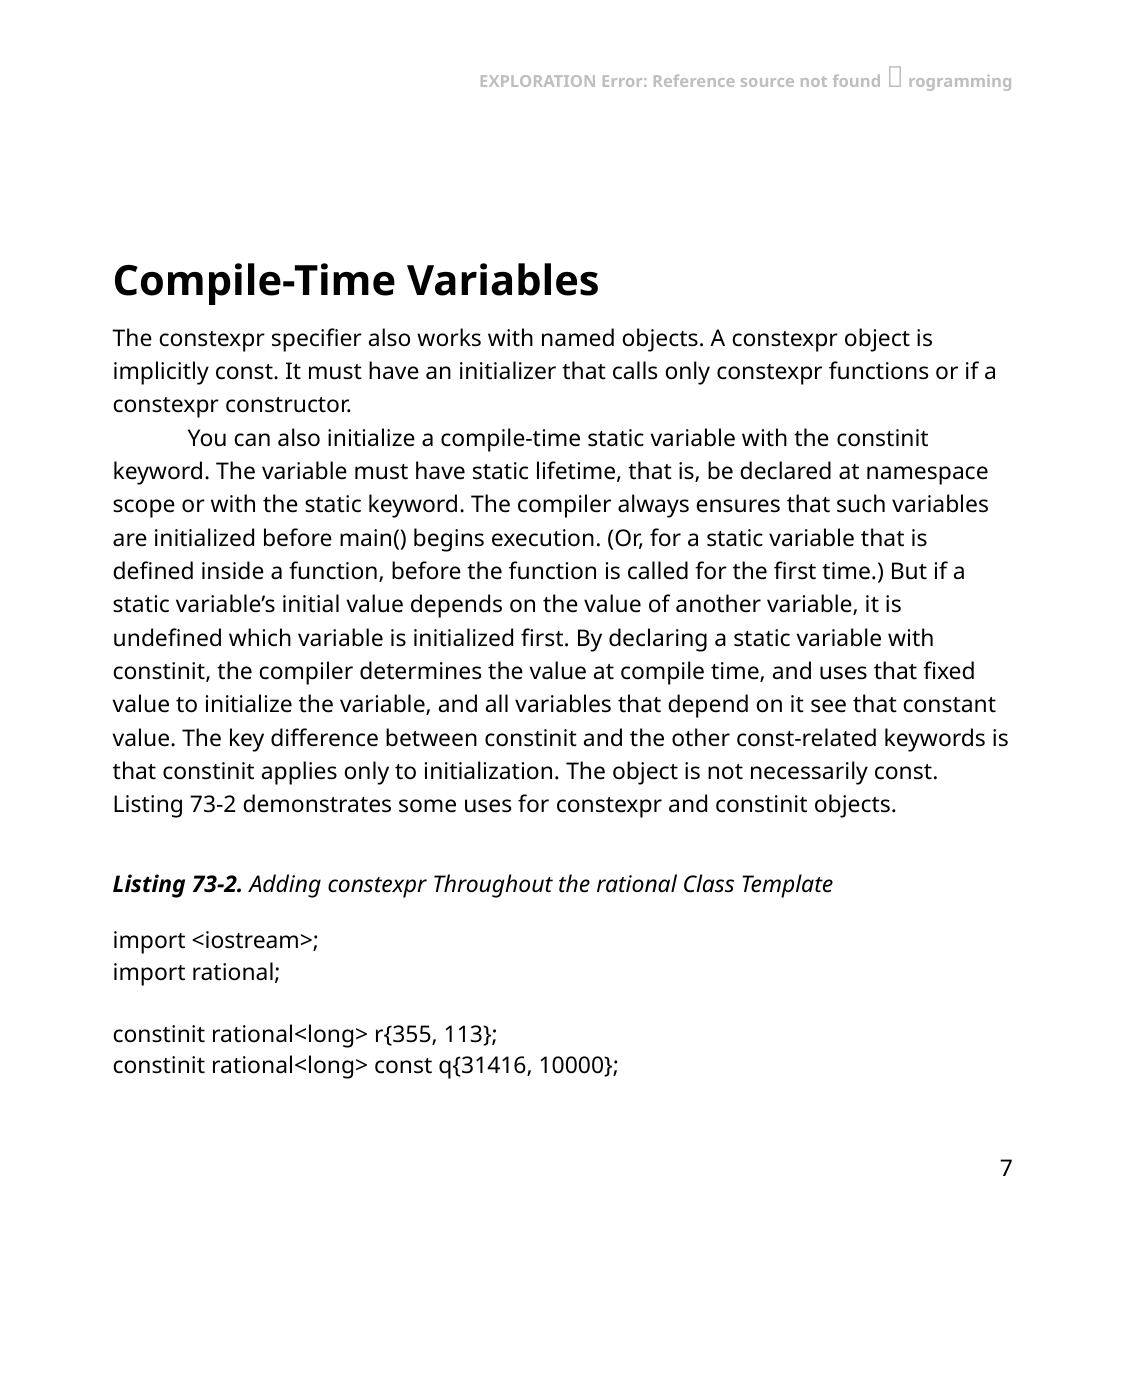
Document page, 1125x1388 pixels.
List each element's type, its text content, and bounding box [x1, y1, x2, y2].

text constinit rational<long> r{355, 113}; [112, 1018, 1012, 1049]
text Listing 73-2. Adding constexpr Throughout the rational Class Template [112, 867, 1012, 899]
text You can also initialize a compile-time static variable with the constinit keyword. The variable must have static lifetime, that is, be declared at namespace scope or with the static keyword. The compiler always ensures that such variables are initialized before main() begins execution. (Or, for a static variable that is defined inside a function, before the function is called for the first time.) But if a static variable’s initial value depends on the value of another variable, it is undefined which variable is initialized first. By declaring a static variable with constinit, the compiler determines the value at compile time, and uses that fixed value to initialize the variable, and all variables that depend on it see that constant value. The key difference between constinit and the other const-related keywords is that constinit applies only to initialization. The object is not necessarily const. Listing 73-2 demonstrates some uses for constexpr and constinit objects. [112, 419, 1012, 819]
text import rational; [112, 956, 1012, 987]
text import <iostream>; [112, 924, 1012, 956]
subtitle Compile-Time Variables [112, 250, 1012, 307]
text constinit rational<long> const q{31416, 10000}; [112, 1049, 1012, 1081]
text The constexpr specifier also works with named objects. A constexpr object is implicitly const. It must have an initializer that calls only constexpr functions or if a constexpr constructor. [112, 319, 1012, 419]
